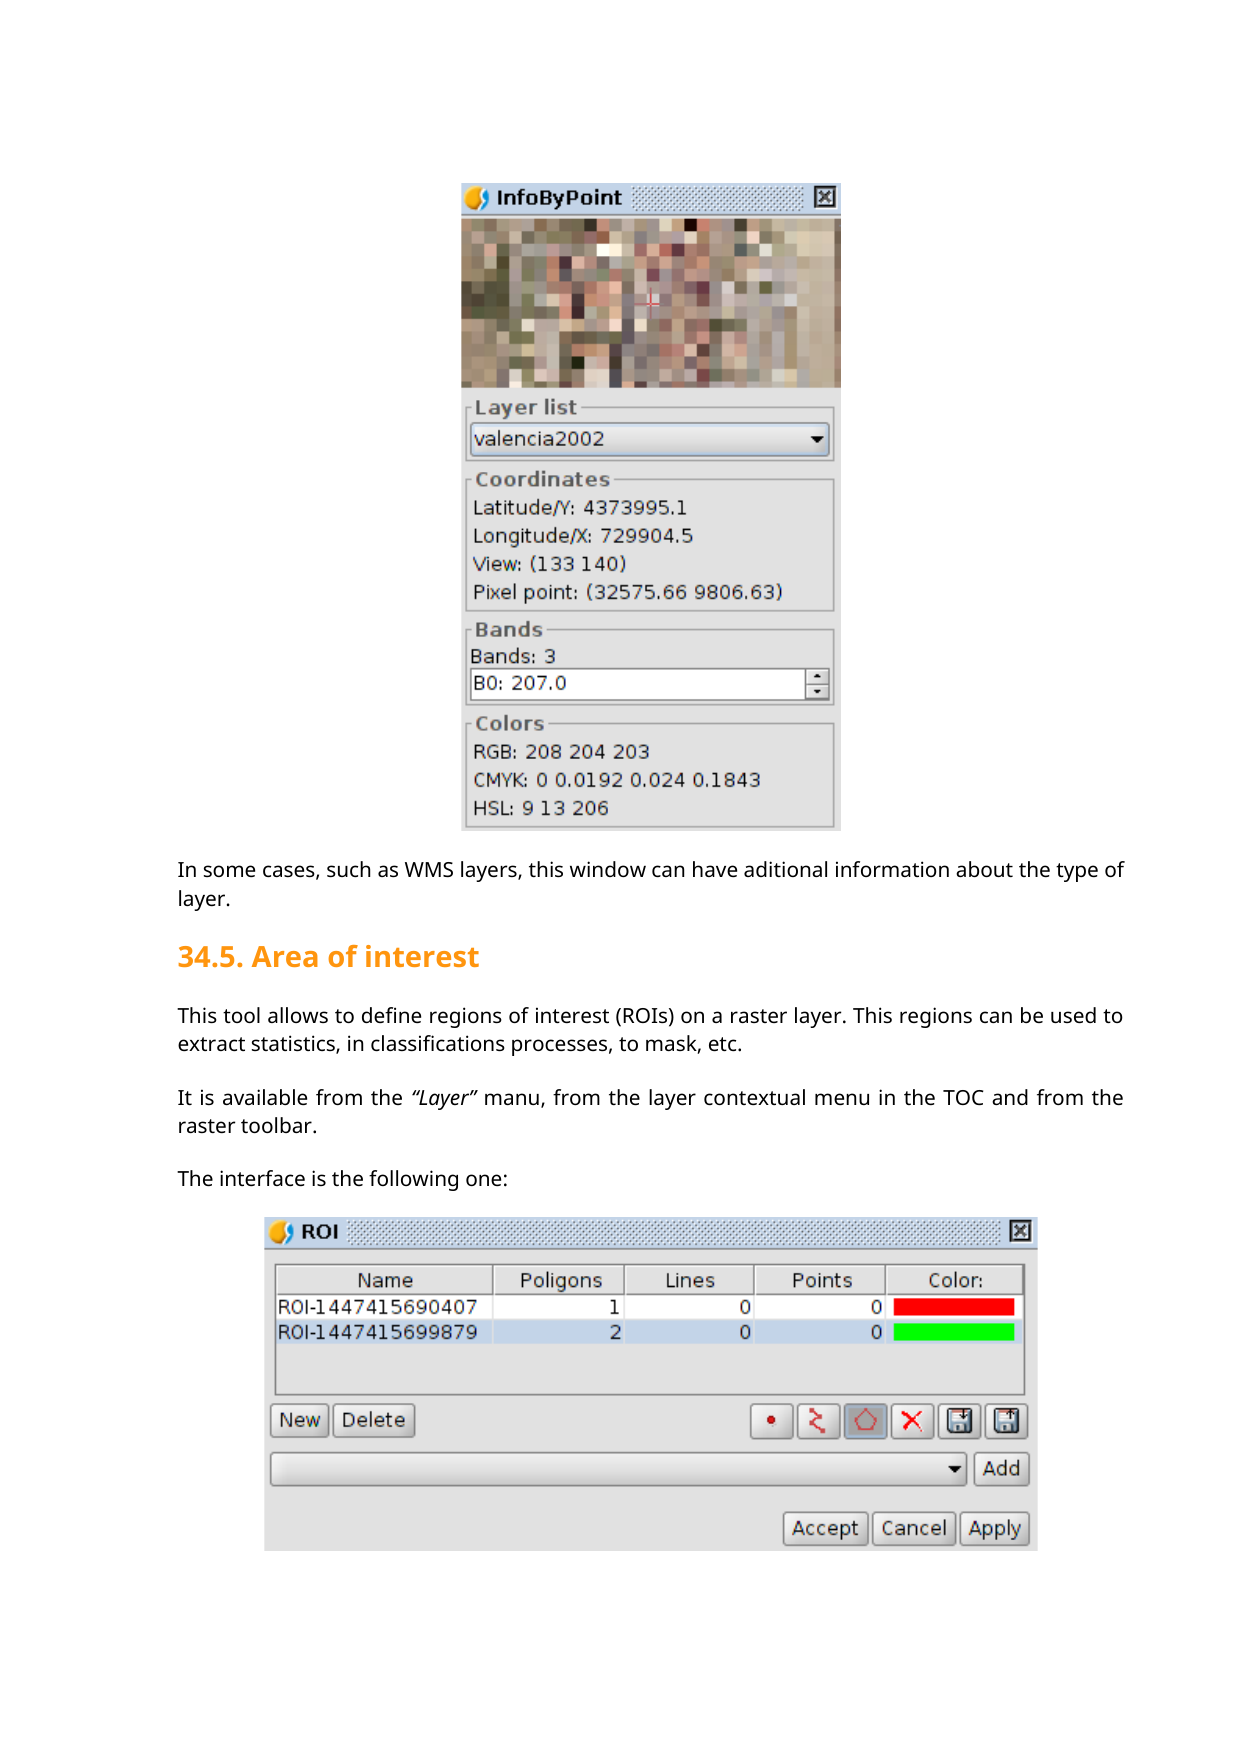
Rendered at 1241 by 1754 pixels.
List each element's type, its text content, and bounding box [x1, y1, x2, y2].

picture [461, 183, 841, 831]
text The interface is the following one: [177, 1164, 1125, 1193]
text It is available from the “Layer” manu, from the layer contextual menu in the TOC and from the raster toolbar. [177, 1083, 1125, 1139]
subtitle 34.5. Area of interest [177, 936, 1125, 976]
text This tool allows to define regions of interest (ROIs) on a raster layer. This regions can be used to extract statistics, in classifications processes, to mask, etc. [177, 1001, 1125, 1058]
text In some cases, such as WMS layers, this window can have aditional information about the type of layer. [177, 856, 1125, 912]
picture [264, 1217, 1038, 1551]
